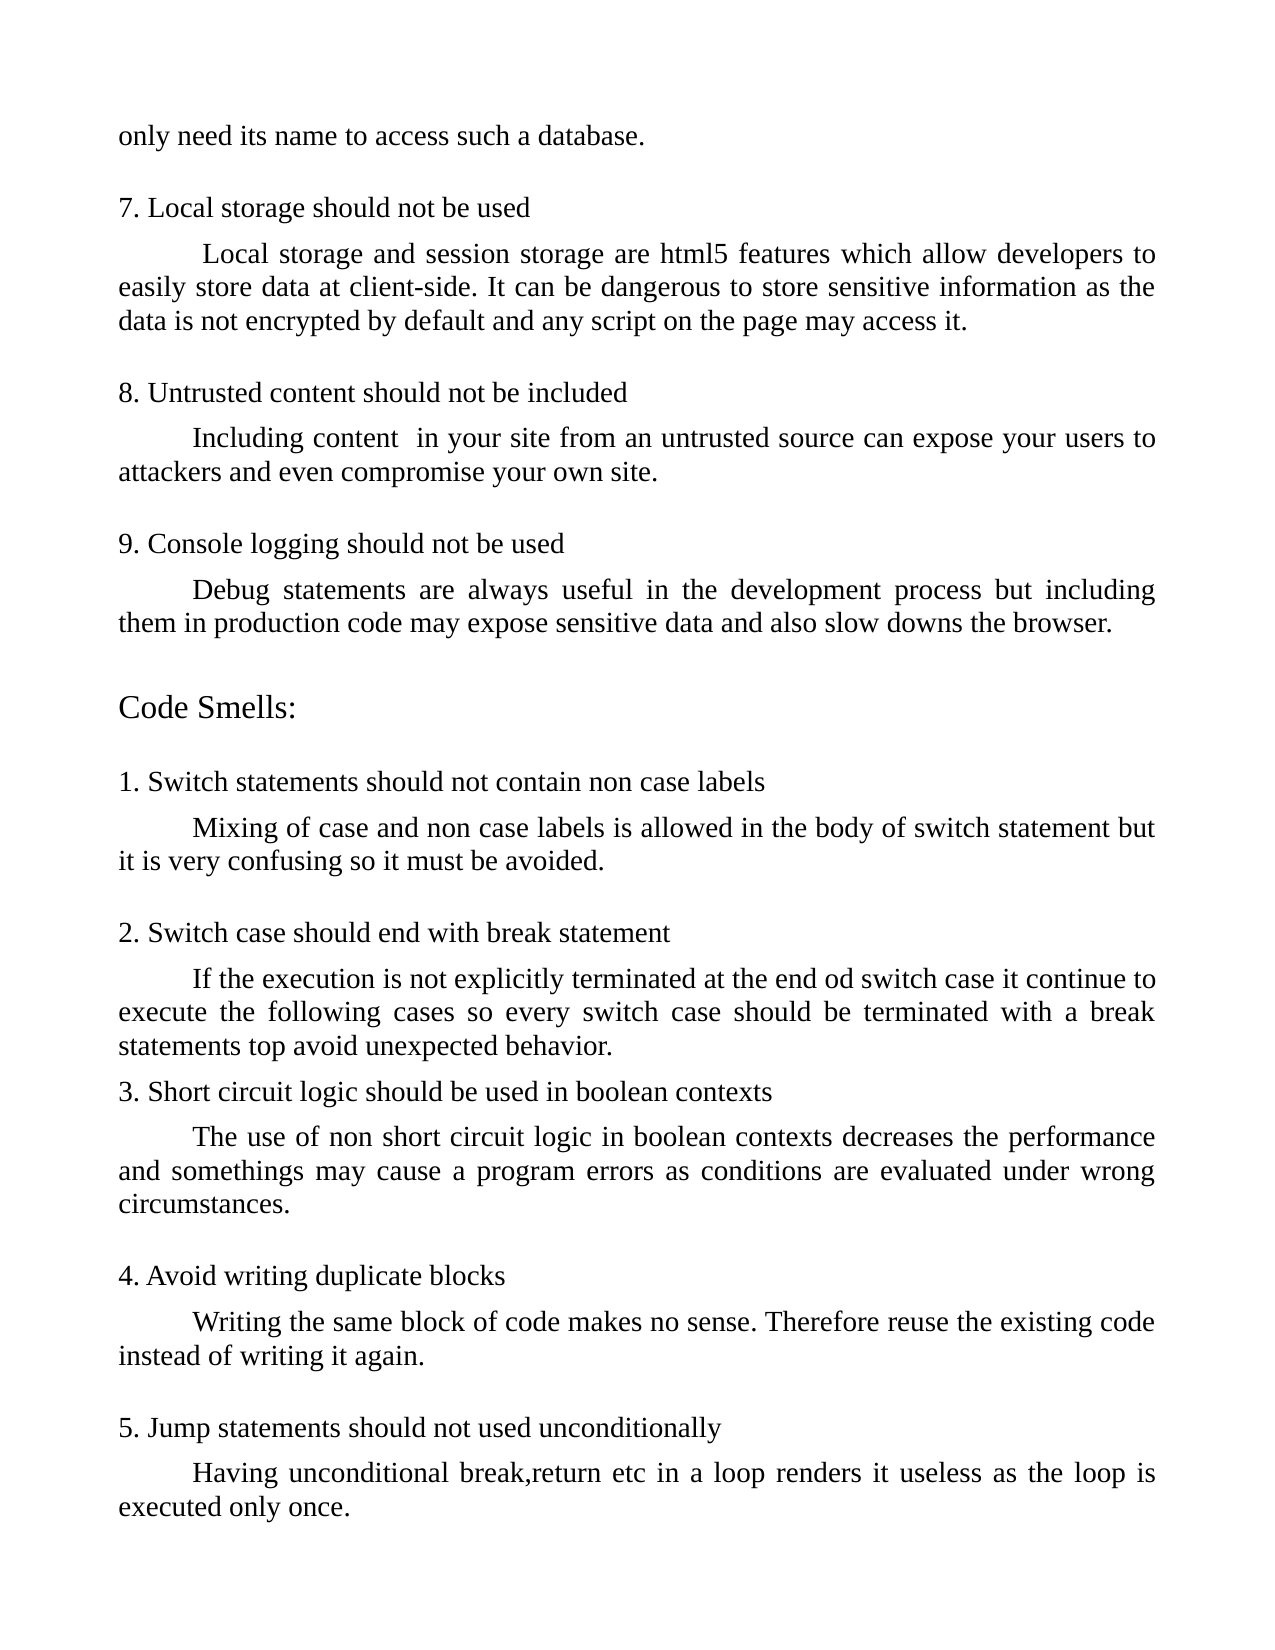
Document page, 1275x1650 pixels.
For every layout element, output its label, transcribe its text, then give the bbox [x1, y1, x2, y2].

text only need its name to access such a database. [118, 118, 1157, 152]
text 2. Switch case should end with break statement [118, 915, 1157, 949]
text Including content in your site from an untrusted source can expose your users to attackers and even compromise your own site. [118, 421, 1157, 488]
text The use of non short circuit logic in boolean contexts decreases the performance and somethings may cause a program errors as conditions are evaluated under wrong circumstances. [118, 1119, 1157, 1220]
text If the execution is not explicitly terminated at the end od switch case it continue to execute the following cases so every switch case should be terminated with a break statements top avoid unexpected behavior. [118, 961, 1157, 1062]
text 1. Switch statements should not contain non case labels [118, 764, 1157, 798]
text Code Smells: [118, 687, 1157, 726]
text 8. Untrusted content should not be included [118, 375, 1157, 408]
text Mixing of case and non case labels is allowed in the body of switch statement but it is very confusing so it must be avoided. [118, 810, 1157, 877]
text Having unconditional break,return etc in a loop renders it useless as the loop is executed only once. [118, 1455, 1157, 1522]
text 3. Short circuit logic should be used in boolean contexts [118, 1074, 1157, 1107]
text 4. Avoid writing duplicate blocks [118, 1258, 1157, 1292]
text Writing the same block of code makes no sense. Therefore reuse the existing code instead of writing it again. [118, 1304, 1157, 1371]
text 5. Jump statements should not used unconditionally [118, 1410, 1157, 1443]
text 7. Local storage should not be used [118, 190, 1157, 224]
text 9. Console logging should not be used [118, 526, 1157, 560]
text Local storage and session storage are html5 features which allow developers to easily store data at client-side. It can be dangerous to store sensitive information as the data is not encrypted by default and any script on the page may access it. [118, 236, 1157, 336]
text Debug statements are always useful in the development process but including them in production code may expose sensitive data and also slow downs the browser. [118, 572, 1157, 639]
